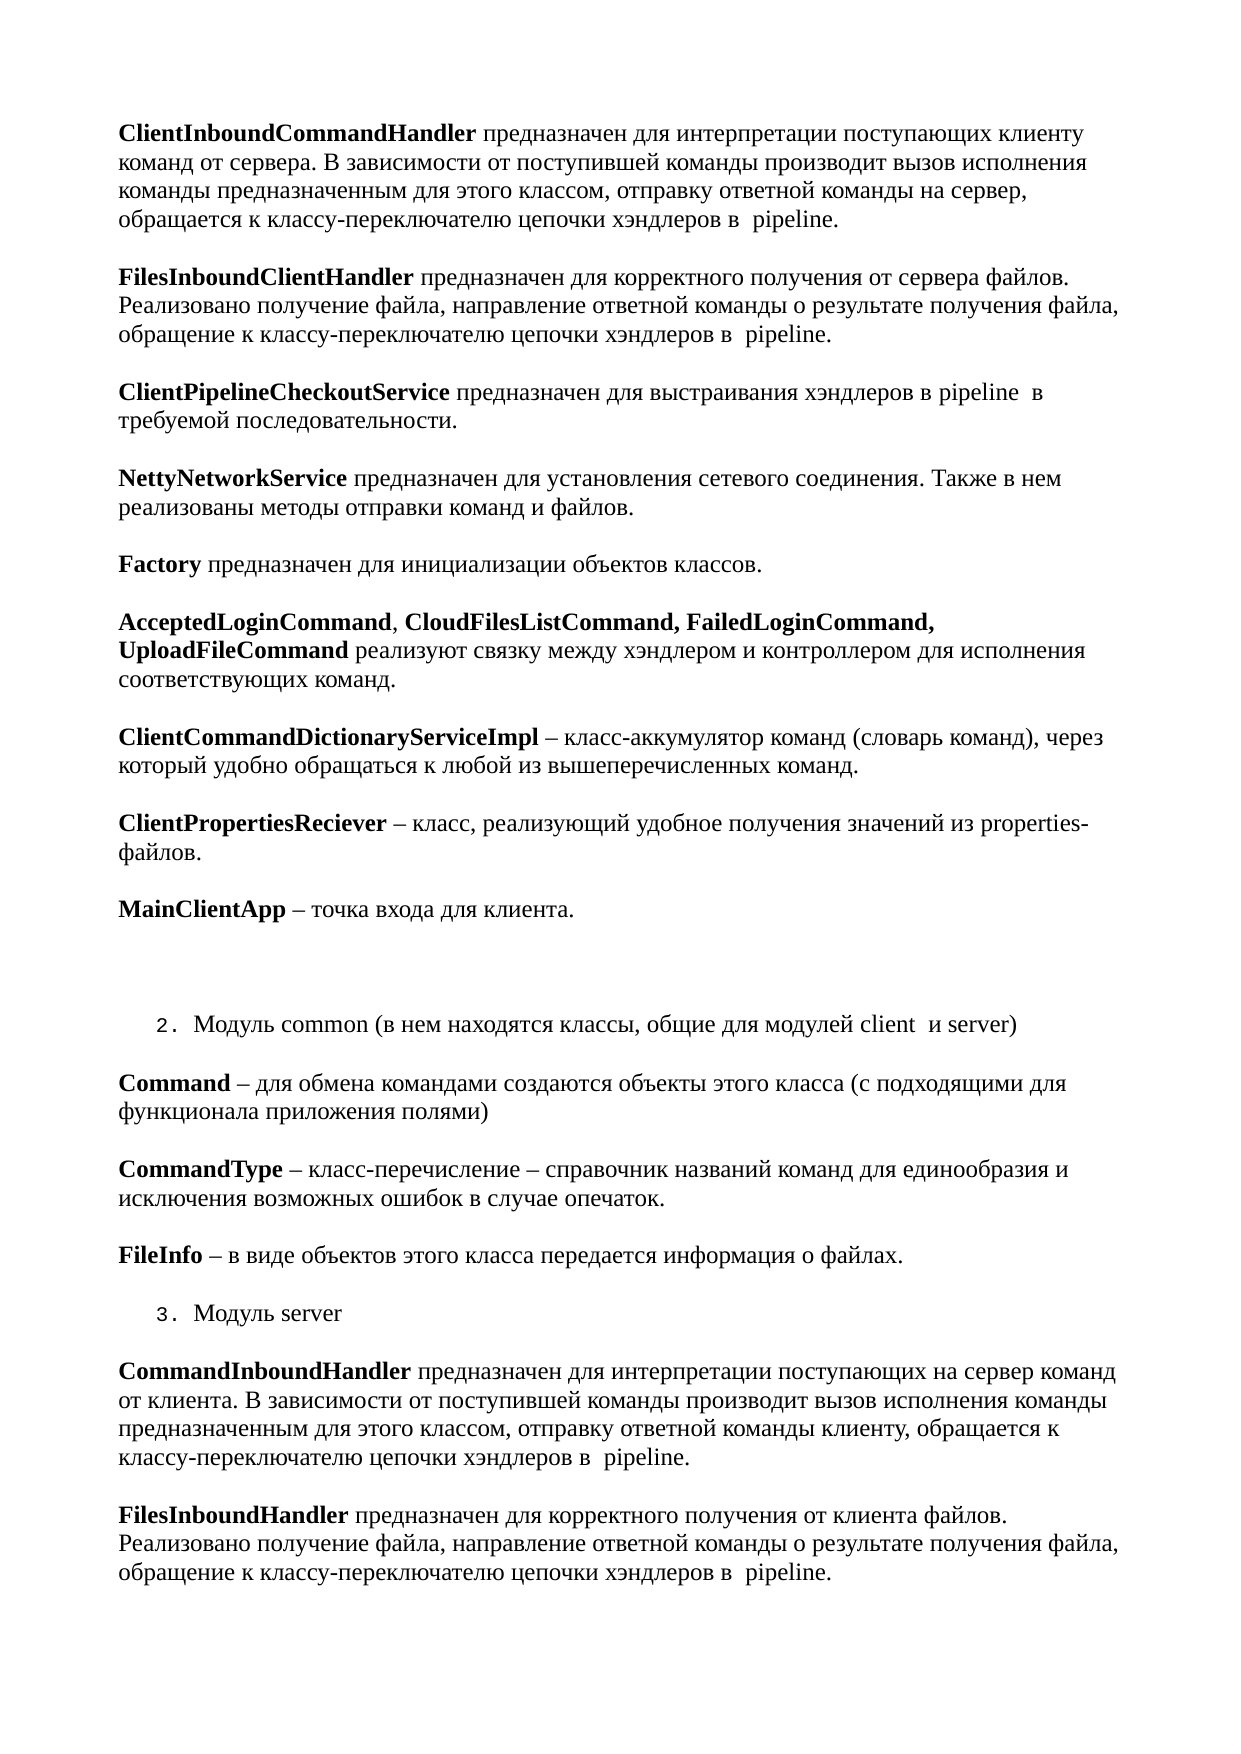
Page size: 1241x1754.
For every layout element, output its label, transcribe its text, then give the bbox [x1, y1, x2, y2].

text Factory предназначен для инициализации объектов классов. [118, 549, 1122, 578]
text MainClientApp – точка входа для клиента. [118, 894, 1122, 923]
text CommandType – класс-перечисление – справочник названий команд для единообразия и исключения возможных ошибок в случае опечаток. [118, 1154, 1122, 1211]
text ClientPropertiesReciever – класс, реализующий удобное получения значений из properties-файлов. [118, 808, 1122, 866]
text ClientPipelineCheckoutService предназначен для выстраивания хэндлеров в pipeline в требуемой последовательности. [118, 377, 1122, 434]
text CommandInboundHandler предназначен для интерпретации поступающих на сервер команд от клиента. В зависимости от поступившей команды производит вызов исполнения команды предназначенным для этого классом, отправку ответной команды клиенту, обращается к классу-переключателю цепочки хэндлеров в pipeline. [118, 1356, 1122, 1471]
text ClientCommandDictionaryServiceImpl – класс-аккумулятор команд (словарь команд), через который удобно обращаться к любой из вышеперечисленных команд. [118, 722, 1122, 779]
text Command – для обмена командами создаются объекты этого класса (с подходящими для функционала приложения полями) [118, 1068, 1122, 1125]
list Модуль common (в нем находятся классы, общие для модулей client и server) [156, 1009, 1122, 1039]
list Модуль server [156, 1298, 1122, 1327]
text FilesInboundHandler предназначен для корректного получения от клиента файлов. Реализовано получение файла, направление ответной команды о результате получения файла, обращение к классу-переключателю цепочки хэндлеров в pipeline. [118, 1500, 1122, 1586]
text NettyNetworkService предназначен для установления сетевого соединения. Также в нем реализованы методы отправки команд и файлов. [118, 463, 1122, 521]
text ClientInboundCommandHandler предназначен для интерпретации поступающих клиенту команд от сервера. В зависимости от поступившей команды производит вызов исполнения команды предназначенным для этого классом, отправку ответной команды на сервер, обращается к классу-переключателю цепочки хэндлеров в pipeline. [118, 118, 1122, 233]
text AcceptedLoginCommand, CloudFilesListCommand, FailedLoginCommand, UploadFileCommand реализуют связку между хэндлером и контроллером для исполнения соответствующих команд. [118, 607, 1122, 693]
text FilesInboundClientHandler предназначен для корректного получения от сервера файлов. Реализовано получение файла, направление ответной команды о результате получения файла, обращение к классу-переключателю цепочки хэндлеров в pipeline. [118, 262, 1122, 348]
text FileInfo – в виде объектов этого класса передается информация о файлах. [118, 1240, 1122, 1269]
